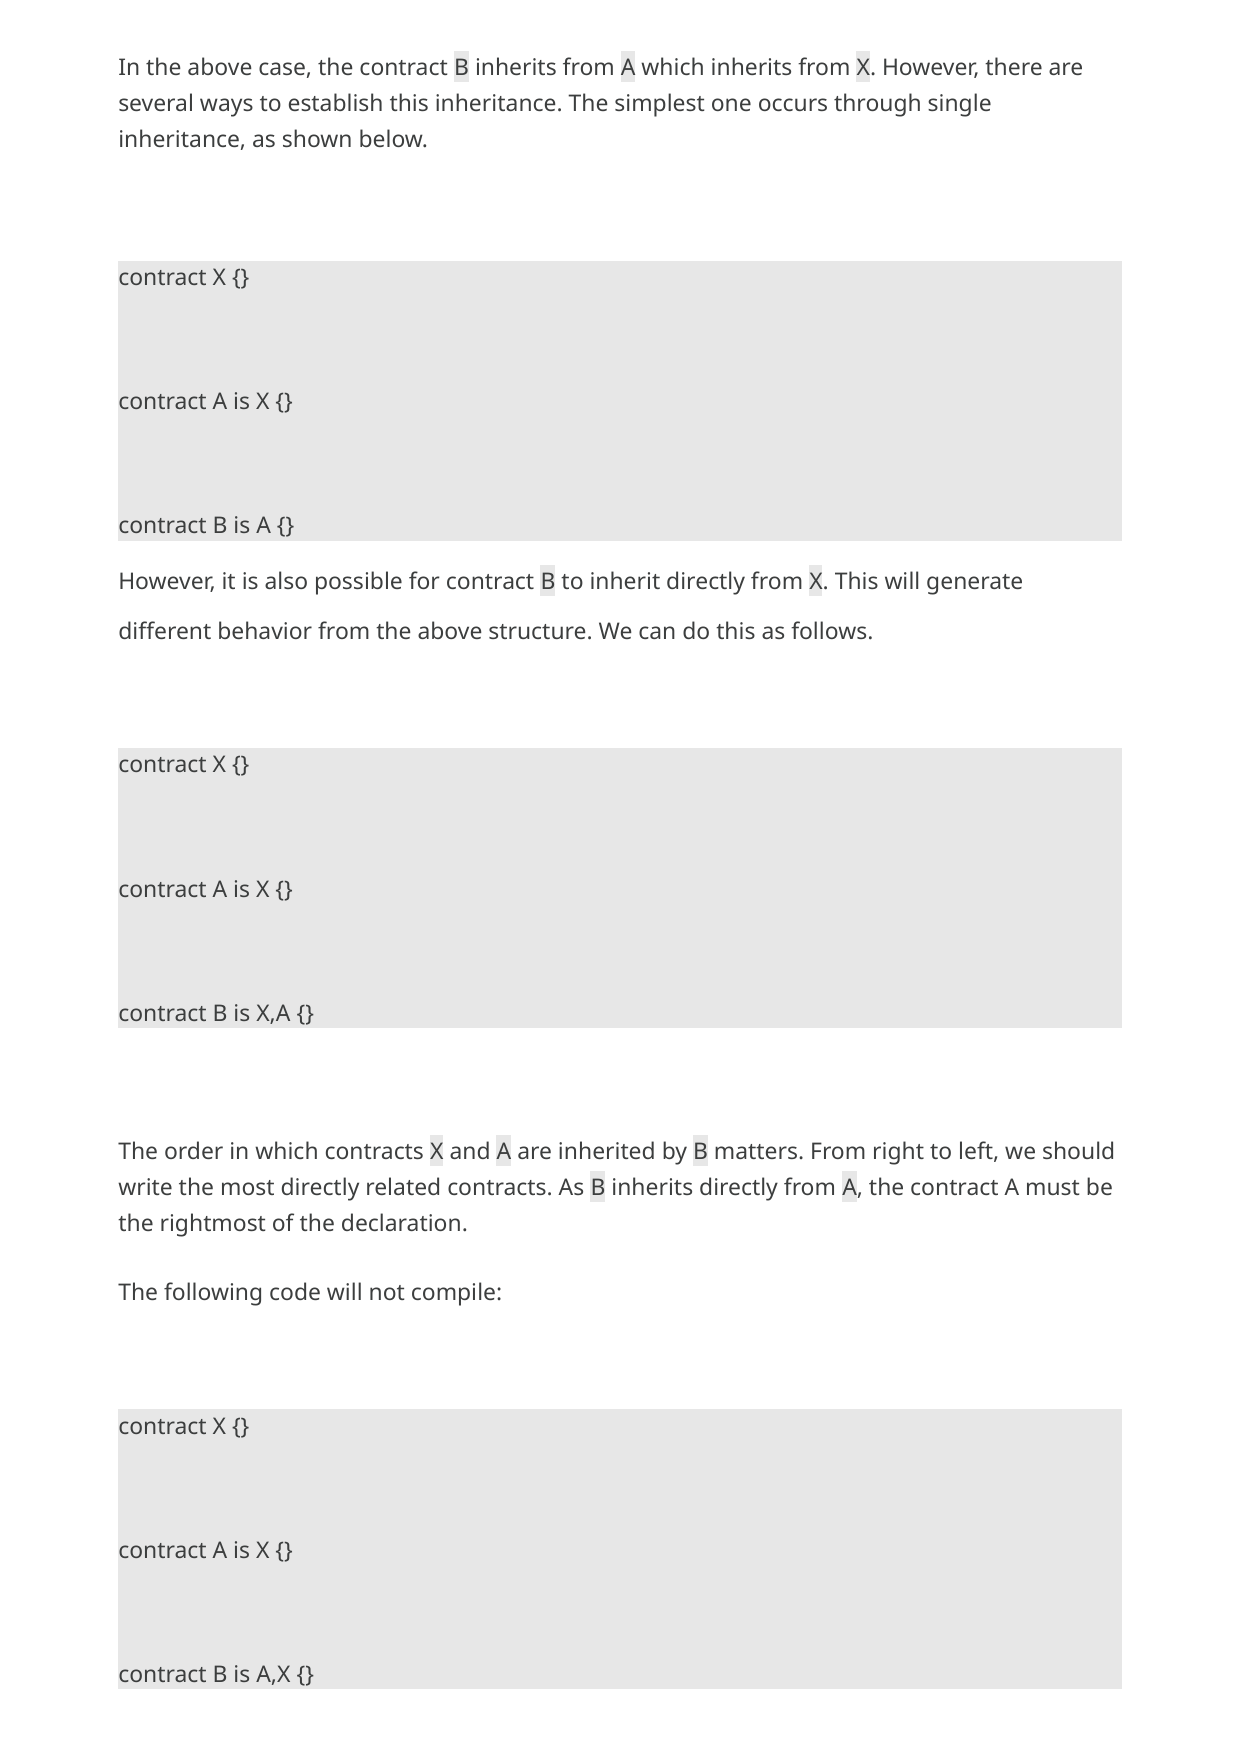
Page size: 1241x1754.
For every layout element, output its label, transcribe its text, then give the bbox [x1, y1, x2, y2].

text contract B is A {} [118, 509, 1122, 541]
text contract X {} [118, 261, 1122, 292]
text The following code will not compile: [118, 1257, 1122, 1307]
text contract A is X {} [118, 1534, 1122, 1565]
text contract X {} [118, 1409, 1122, 1441]
text contract B is A,X {} [118, 1658, 1122, 1689]
text contract B is X,A {} [118, 997, 1122, 1028]
text In the above case, the contract B inherits from A which inherits from X. However, there are several ways to establish this inheritance. The simplest one occurs through single inheritance, as shown below. [118, 51, 1122, 154]
text contract A is X {} [118, 385, 1122, 416]
text contract A is X {} [118, 873, 1122, 904]
text However, it is also possible for contract B to inherit directly from X. This will generate different behavior from the above structure. We can do this as follows. [118, 546, 1122, 646]
text contract X {} [118, 748, 1122, 780]
text The order in which contracts X and A are inherited by B matters. From right to left, we should write the most directly related contracts. As B inherits directly from A, the contract A must be the rightmost of the declaration. [118, 1135, 1122, 1238]
